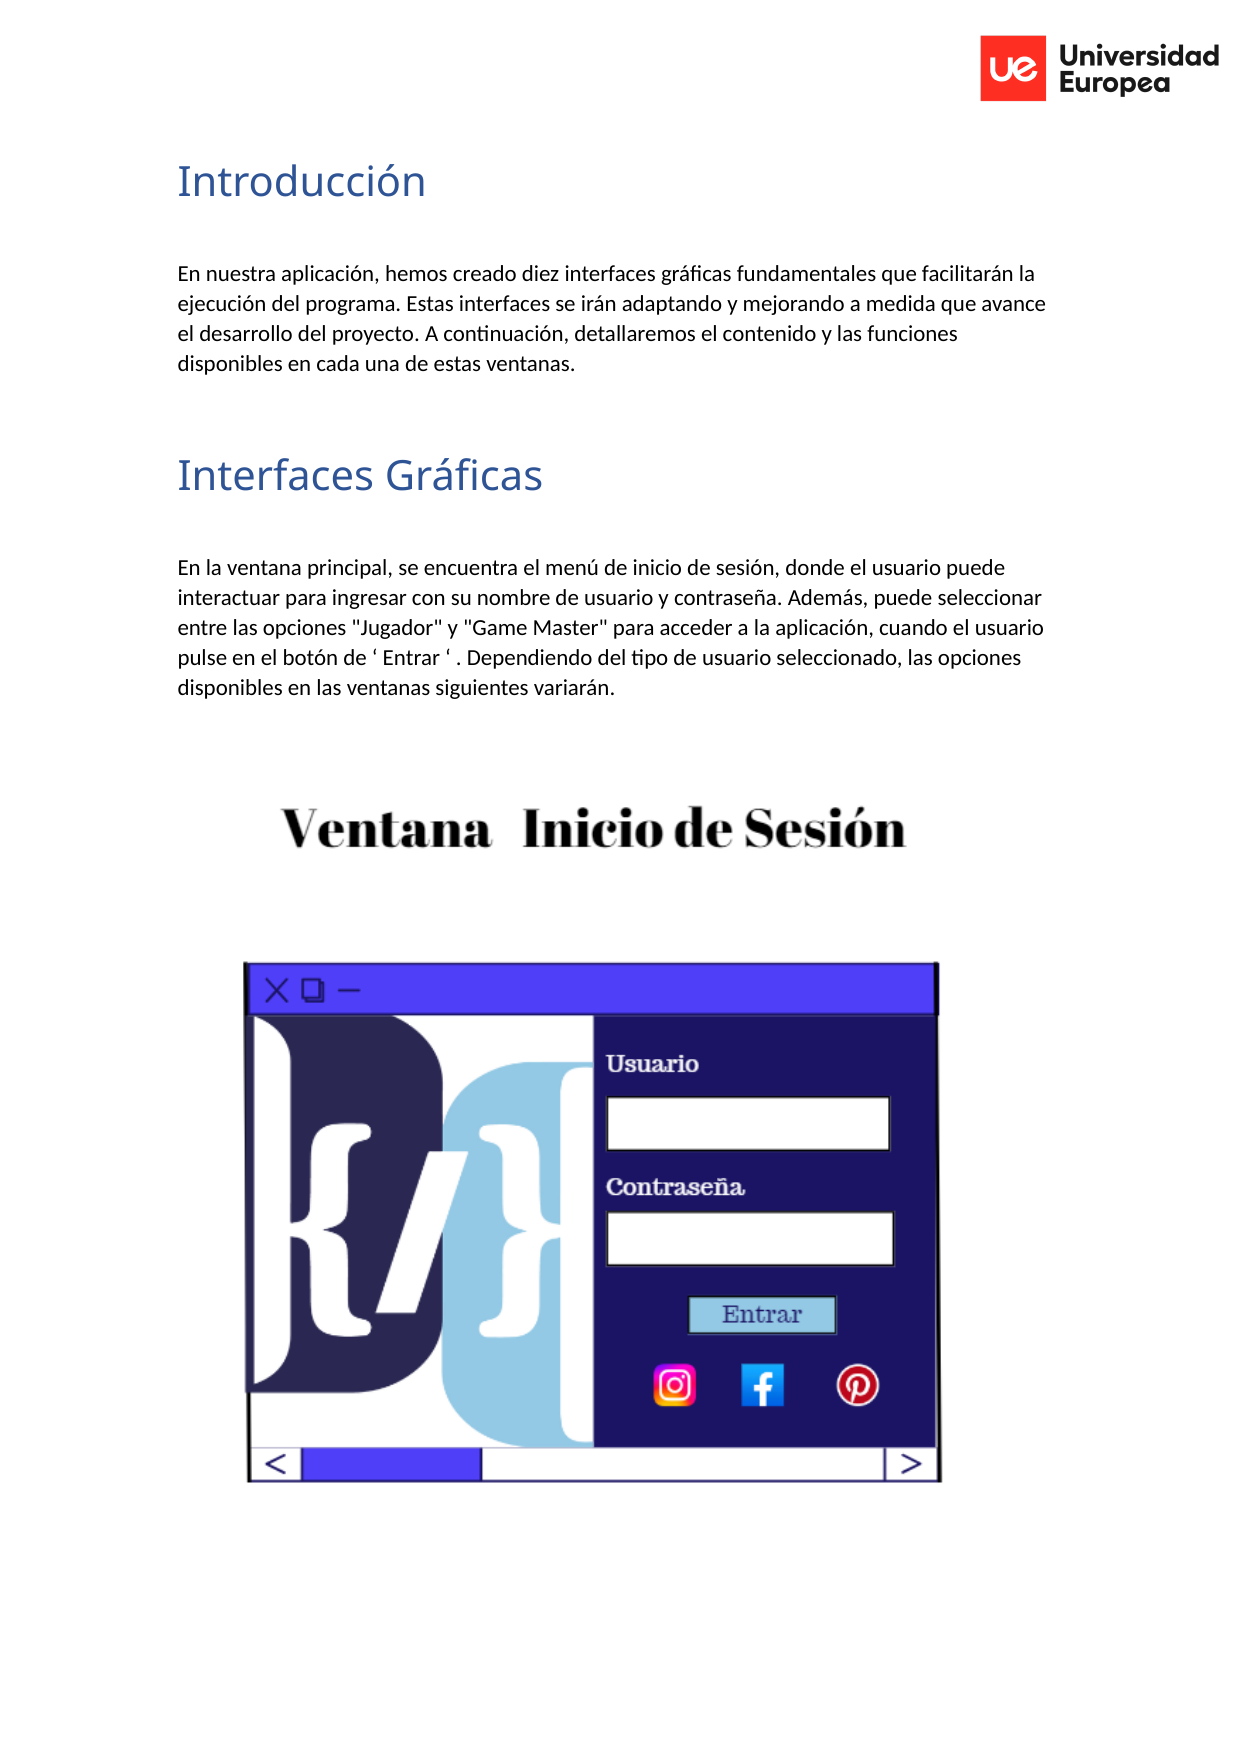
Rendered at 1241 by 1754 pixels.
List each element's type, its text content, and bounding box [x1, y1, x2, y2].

text En nuestra aplicación, hemos creado diez interfaces gráficas fundamentales que facilitarán la ejecución del programa. Estas interfaces se irán adaptando y mejorando a medida que avance el desarrollo del proyecto. A continuación, detallaremos el contenido y las funciones disponibles en cada una de estas ventanas. [177, 259, 1063, 377]
text En la ventana principal, se encuentra el menú de inicio de sesión, donde el usuario puede interactuar para ingresar con su nombre de usuario y contraseña. Además, puede seleccionar entre las opciones "Jugador" y "Game Master" para acceder a la aplicación, cuando el usuario pulse en el botón de ‘ Entrar ‘ . Dependiendo del tipo de usuario seleccionado, las opciones disponibles en las ventanas siguientes variarán. [177, 553, 1063, 701]
subtitle Interfaces Gráficas [177, 446, 1063, 503]
subtitle Introducción [177, 152, 1063, 208]
